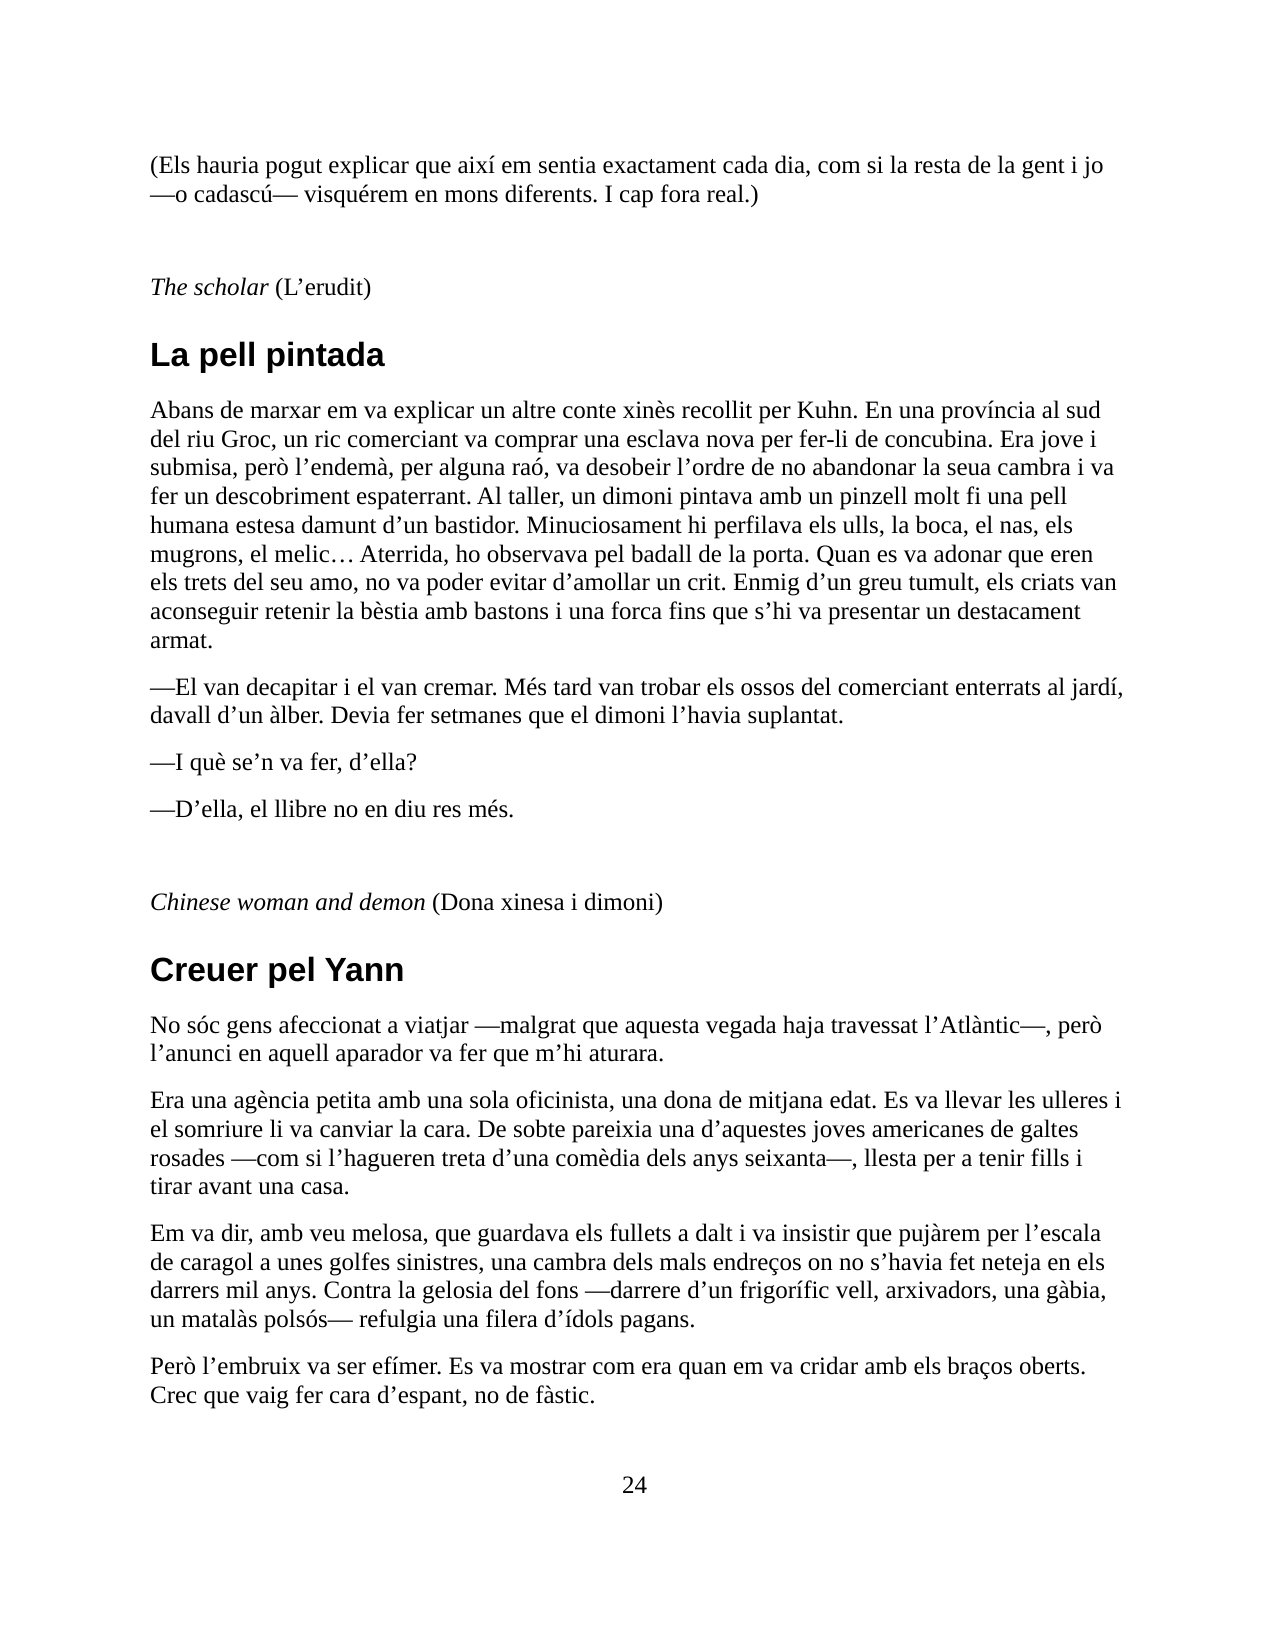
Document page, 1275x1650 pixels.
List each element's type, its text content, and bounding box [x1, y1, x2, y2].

text —El van decapitar i el van cremar. Més tard van trobar els ossos del comerciant enterrats al jardí, davall d’un àlber. Devia fer setmanes que el dimoni l’havia suplantat. [150, 672, 1125, 729]
text Em va dir, amb veu melosa, que guardava els fullets a dalt i va insistir que pujàrem per l’escala de caragol a unes golfes sinistres, una cambra dels mals endreços on no s’havia fet neteja en els darrers mil anys. Contra la gelosia del fons —darrere d’un frigorífic vell, arxivadors, una gàbia, un matalàs polsós— refulgia una filera d’ídols pagans. [150, 1218, 1125, 1333]
subtitle La pell pintada [150, 335, 1125, 373]
text —D’ella, el llibre no en diu res més. [150, 794, 1125, 822]
text The scholar (L’erudit) [150, 272, 1125, 301]
text Era una agència petita amb una sola oficinista, una dona de mitjana edat. Es va llevar les ulleres i el somriure li va canviar la cara. De sobte pareixia una d’aquestes joves americanes de galtes rosades —com si l’hagueren treta d’una comèdia dels anys seixanta—, llesta per a tenir fills i tirar avant una casa. [150, 1085, 1125, 1200]
text (Els hauria pogut explicar que així em sentia exactament cada dia, com si la resta de la gent i jo —o cadascú— visquérem en mons diferents. I cap fora real.) [150, 150, 1125, 207]
text Chinese woman and demon (Dona xinesa i dimoni) [150, 887, 1125, 916]
text No sóc gens afeccionat a viatjar —malgrat que aquesta vegada haja travessat l’Atlàntic—, però l’anunci en aquell aparador va fer que m’hi aturara. [150, 1010, 1125, 1067]
text Però l’embruix va ser efímer. Es va mostrar com era quan em va cridar amb els braços oberts. Crec que vaig fer cara d’espant, no de fàstic. [150, 1351, 1125, 1408]
text Abans de marxar em va explicar un altre conte xinès recollit per Kuhn. En una província al sud del riu Groc, un ric comerciant va comprar una esclava nova per fer-li de concubina. Era jove i submisa, però l’endemà, per alguna raó, va desobeir l’ordre de no abandonar la seua cambra i va fer un descobriment espaterrant. Al taller, un dimoni pintava amb un pinzell molt fi una pell humana estesa damunt d’un bastidor. Minuciosament hi perfilava els ulls, la boca, el nas, els mugrons, el melic… Aterrida, ho observava pel badall de la porta. Quan es va adonar que eren els trets del seu amo, no va poder evitar d’amollar un crit. Enmig d’un greu tumult, els criats van aconseguir retenir la bèstia amb bastons i una forca fins que s’hi va presentar un destacament armat. [150, 395, 1125, 654]
subtitle Creuer pel Yann [150, 950, 1125, 988]
text —I què se’n va fer, d’ella? [150, 747, 1125, 776]
